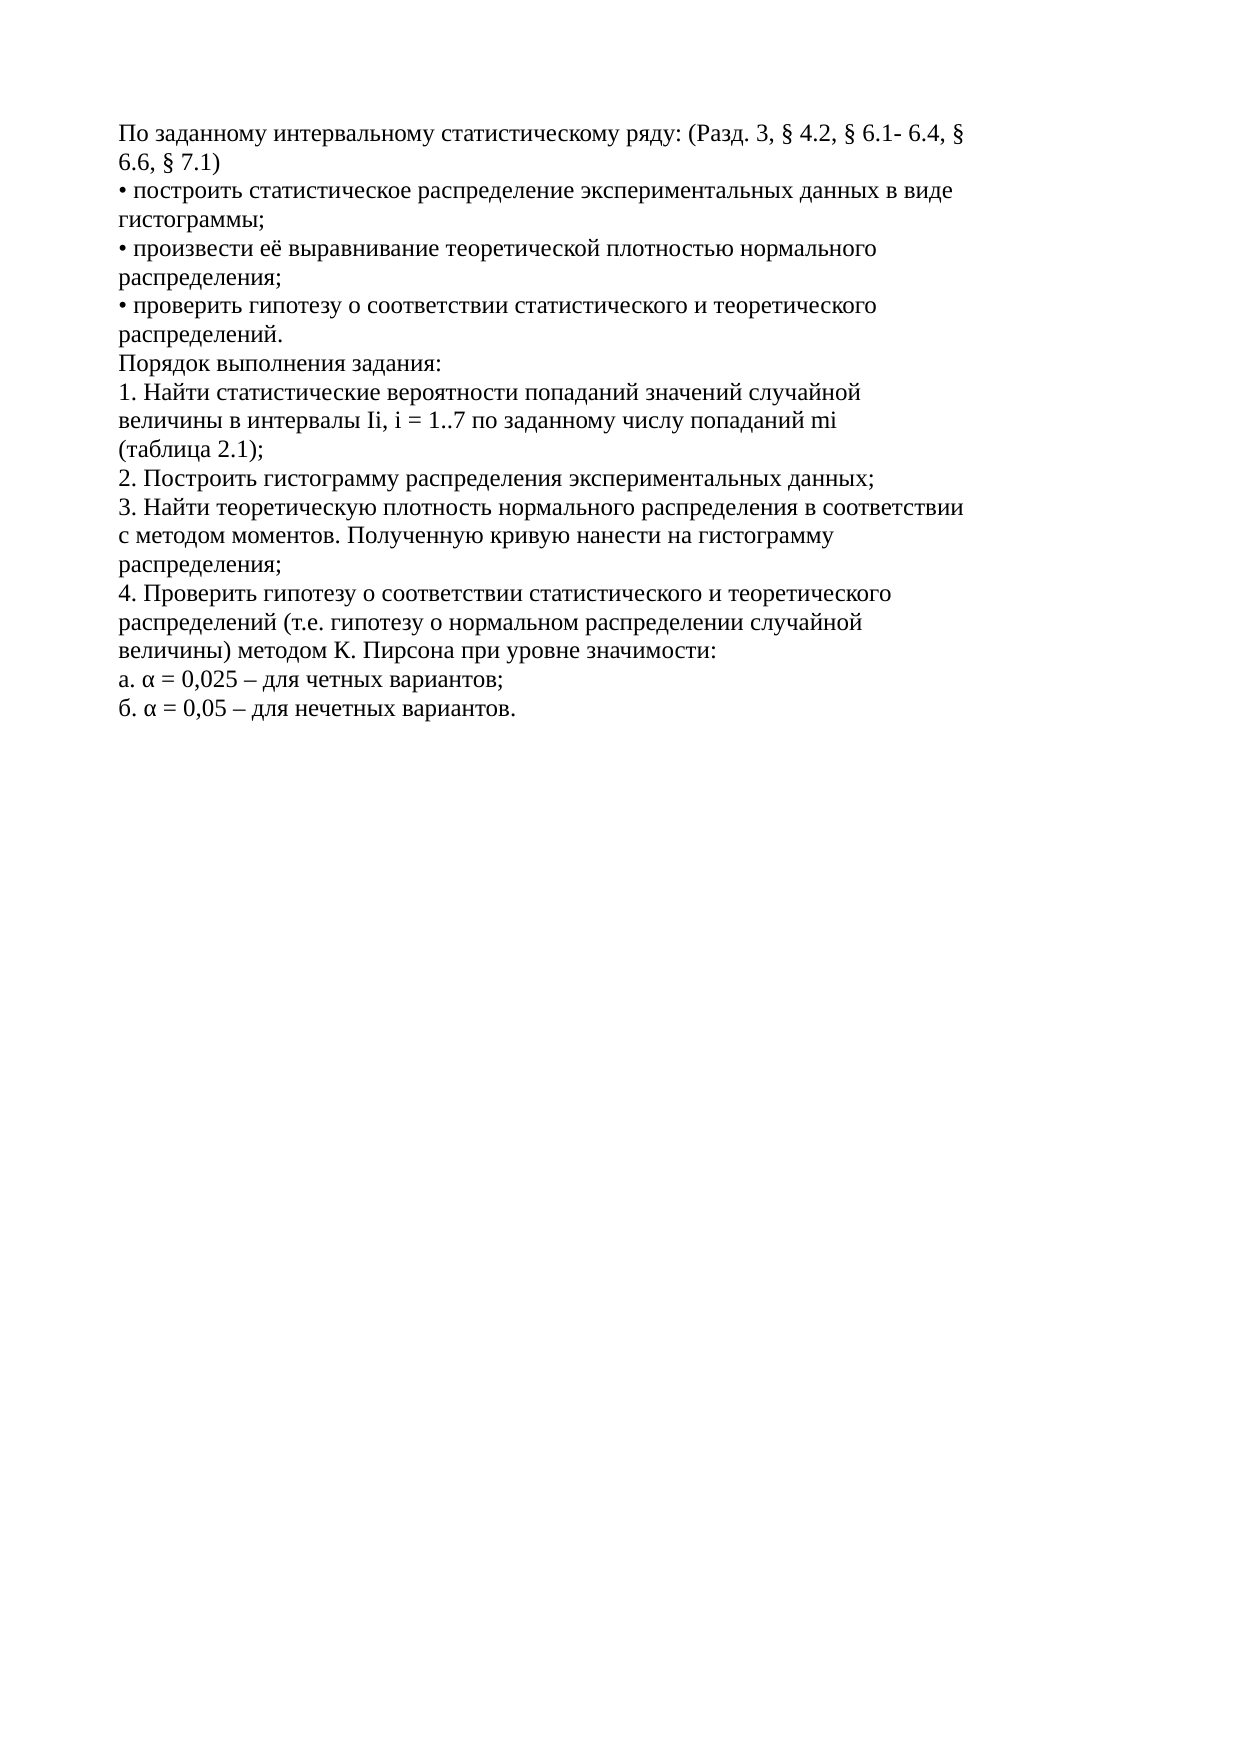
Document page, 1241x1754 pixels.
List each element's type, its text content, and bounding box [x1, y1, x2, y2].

text б. α = 0,05 – для нечетных вариантов. [118, 693, 1122, 722]
text 2. Построить гистограмму распределения экспериментальных данных; [118, 463, 1122, 492]
text с методом моментов. Полученную кривую нанести на гистограмму [118, 521, 1122, 549]
text распределений (т.е. гипотезу о нормальном распределении случайной [118, 607, 1122, 636]
text Порядок выполнения задания: [118, 348, 1122, 377]
text распределения; [118, 549, 1122, 578]
text 4. Проверить гипотезу о соответствии статистического и теоретического [118, 578, 1122, 607]
text величины в интервалы Ii, i = 1..7 по заданному числу попаданий mi [118, 406, 1122, 434]
text • произвести её выравнивание теоретической плотностью нормального [118, 233, 1122, 262]
text распределений. [118, 319, 1122, 348]
text 6.6, § 7.1) [118, 147, 1122, 176]
text • проверить гипотезу о соответствии статистического и теоретического [118, 291, 1122, 319]
text распределения; [118, 262, 1122, 291]
text величины) методом К. Пирсона при уровне значимости: [118, 636, 1122, 664]
text 3. Найти теоретическую плотность нормального распределения в соответствии [118, 492, 1122, 521]
text (таблица 2.1); [118, 434, 1122, 463]
text 1. Найти статистические вероятности попаданий значений случайной [118, 377, 1122, 406]
text гистограммы; [118, 204, 1122, 233]
text • построить статистическое распределение экспериментальных данных в виде [118, 176, 1122, 204]
text а. α = 0,025 – для четных вариантов; [118, 664, 1122, 693]
text По заданному интервальному статистическому ряду: (Разд. 3, § 4.2, § 6.1- 6.4, § [118, 118, 1122, 147]
